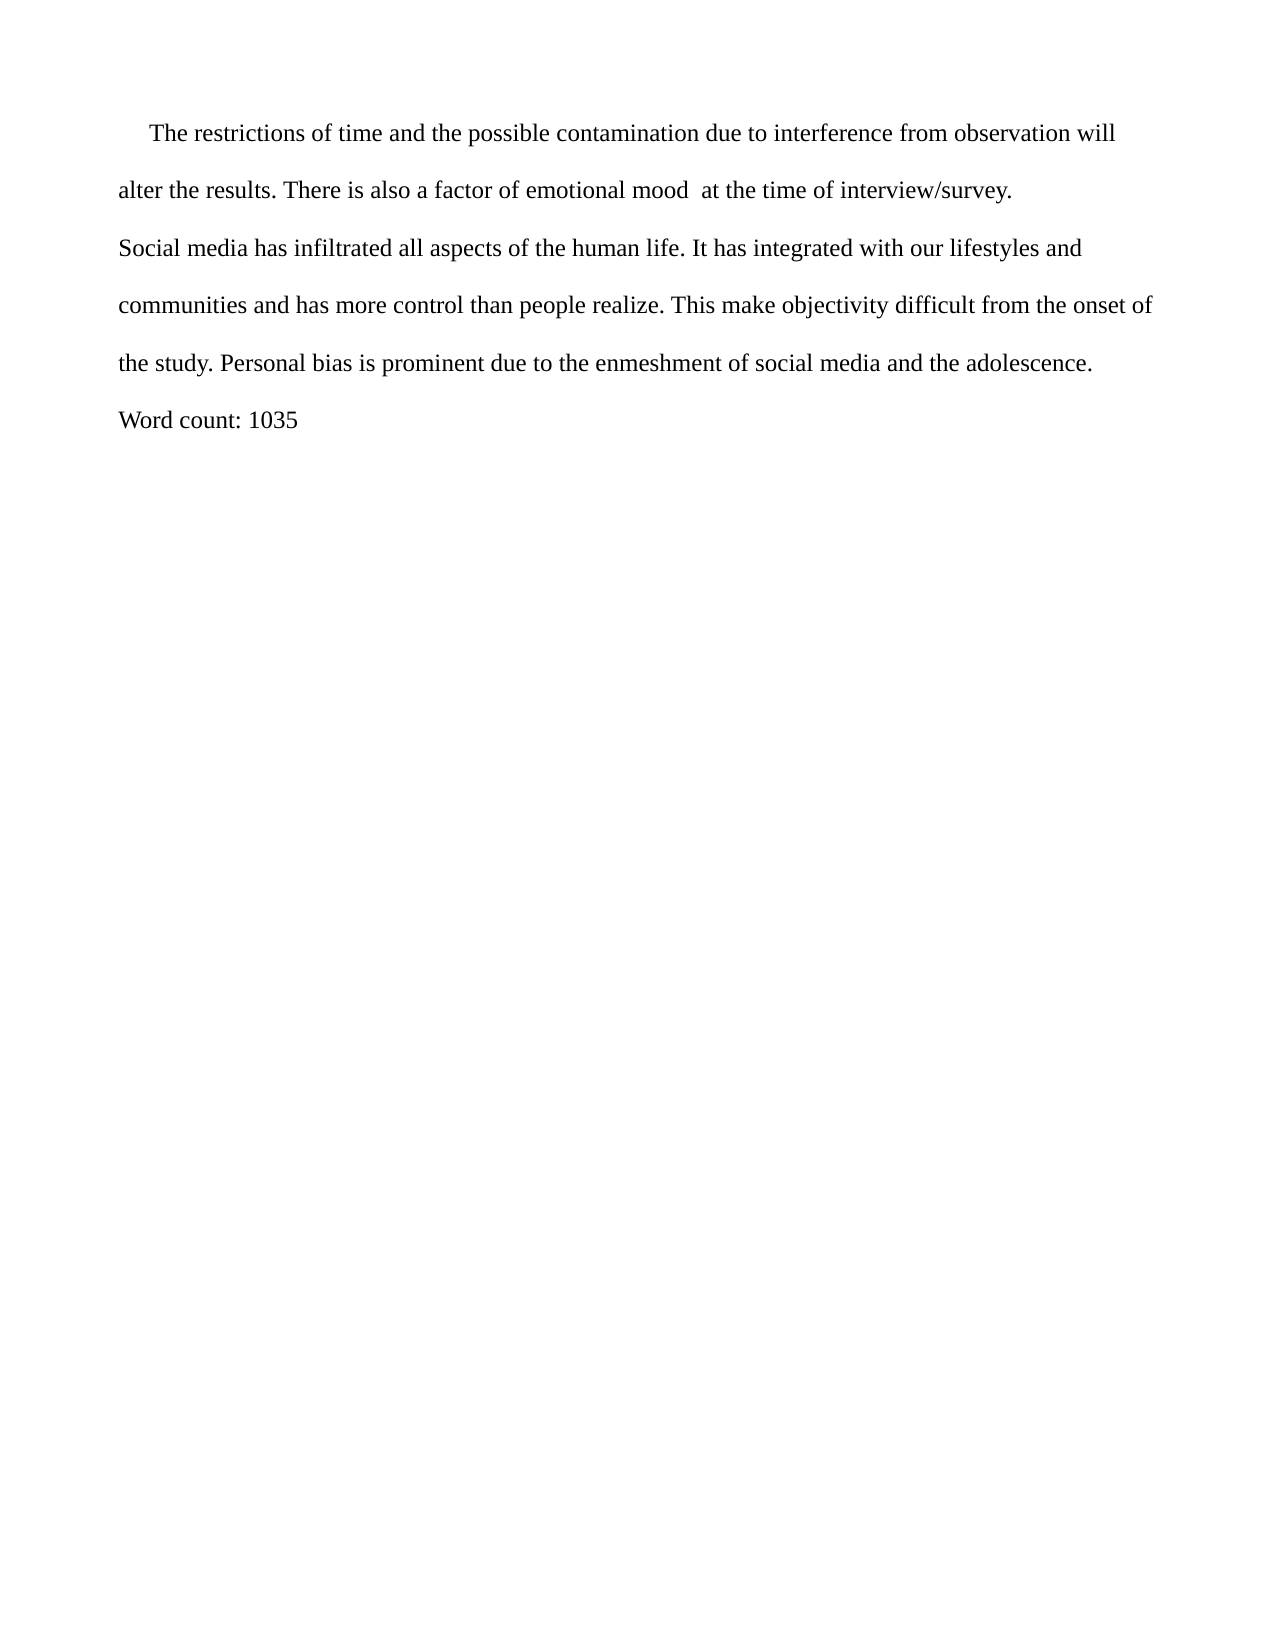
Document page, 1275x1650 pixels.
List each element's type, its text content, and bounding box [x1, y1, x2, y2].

text The restrictions of time and the possible contamination due to interference from observation will alter the results. There is also a factor of emotional mood at the time of interview/survey. [118, 118, 1157, 204]
text Social media has infiltrated all aspects of the human life. It has integrated with our lifestyles and communities and has more control than people realize. This make objectivity difficult from the onset of the study. Personal bias is prominent due to the enmeshment of social media and the adolescence. [118, 233, 1157, 377]
text Word count: 1035 [118, 406, 1157, 434]
